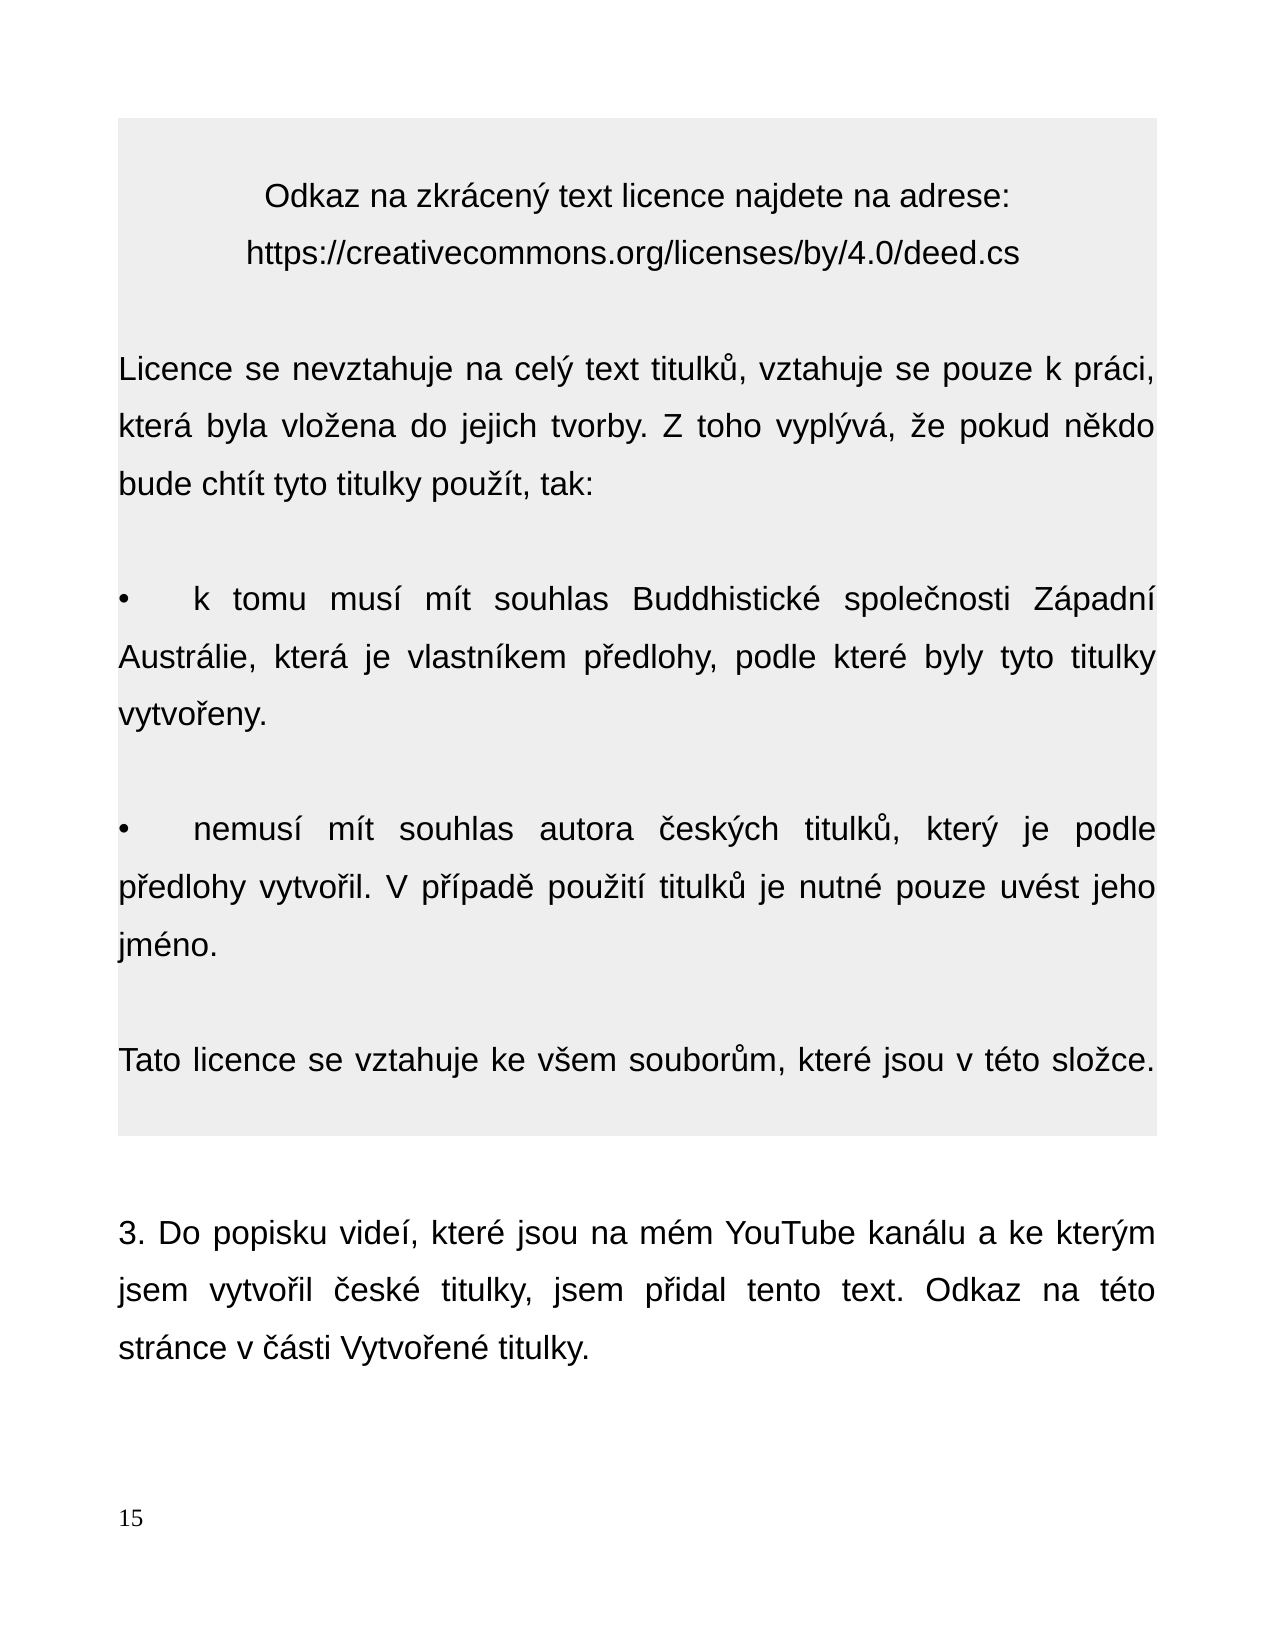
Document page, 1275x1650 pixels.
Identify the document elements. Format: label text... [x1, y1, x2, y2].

list k tomu musí mít souhlas Buddhistické společnosti Západní Austrálie, která je vlastníkem předlohy, podle které byly tyto titulky vytvořeny. [118, 579, 1157, 733]
text Licence se nevztahuje na celý text titulků, vztahuje se pouze k práci, která byla vložena do jejich tvorby. Z toho vyplývá, že pokud někdo bude chtít tyto titulky použít, tak: [118, 348, 1157, 502]
list nemusí mít souhlas autora českých titulků, který je podle předlohy vytvořil. V případě použití titulků je nutné pouze uvést jeho jméno. [118, 809, 1157, 963]
text Tato licence se vztahuje ke všem souborům, které jsou v této složce. [118, 1040, 1157, 1136]
text Odkaz na zkrácený text licence najdete na adrese: https://creativecommons.org/licenses/by/4.0/deed.cs [118, 118, 1157, 272]
text 3. Do popisku videí, které jsou na mém YouTube kanálu a ke kterým jsem vytvořil české titulky, jsem přidal tento text. Odkaz na této stránce v části Vytvořené titulky. [118, 1213, 1157, 1366]
